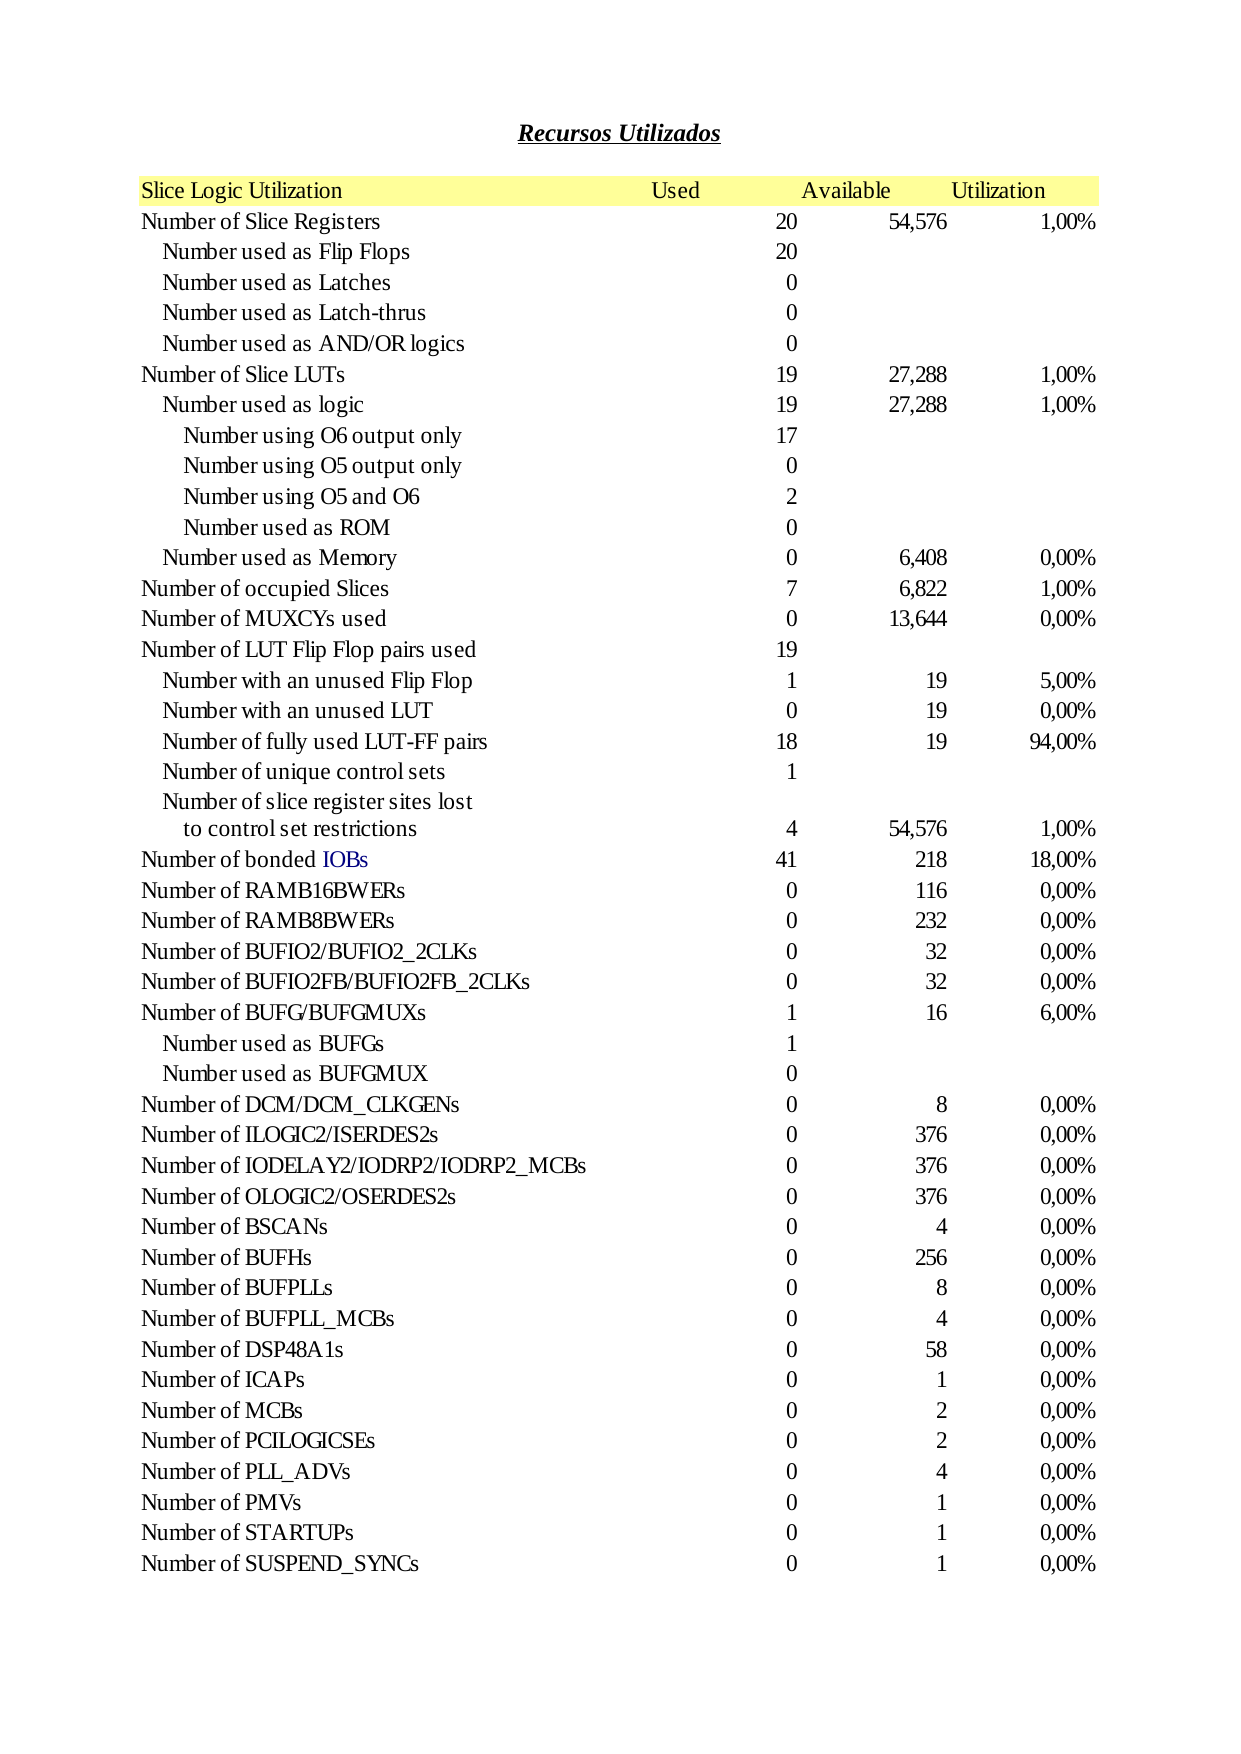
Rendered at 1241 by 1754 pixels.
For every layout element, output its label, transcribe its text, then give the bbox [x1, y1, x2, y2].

text Recursos Utilizados [118, 118, 1122, 147]
